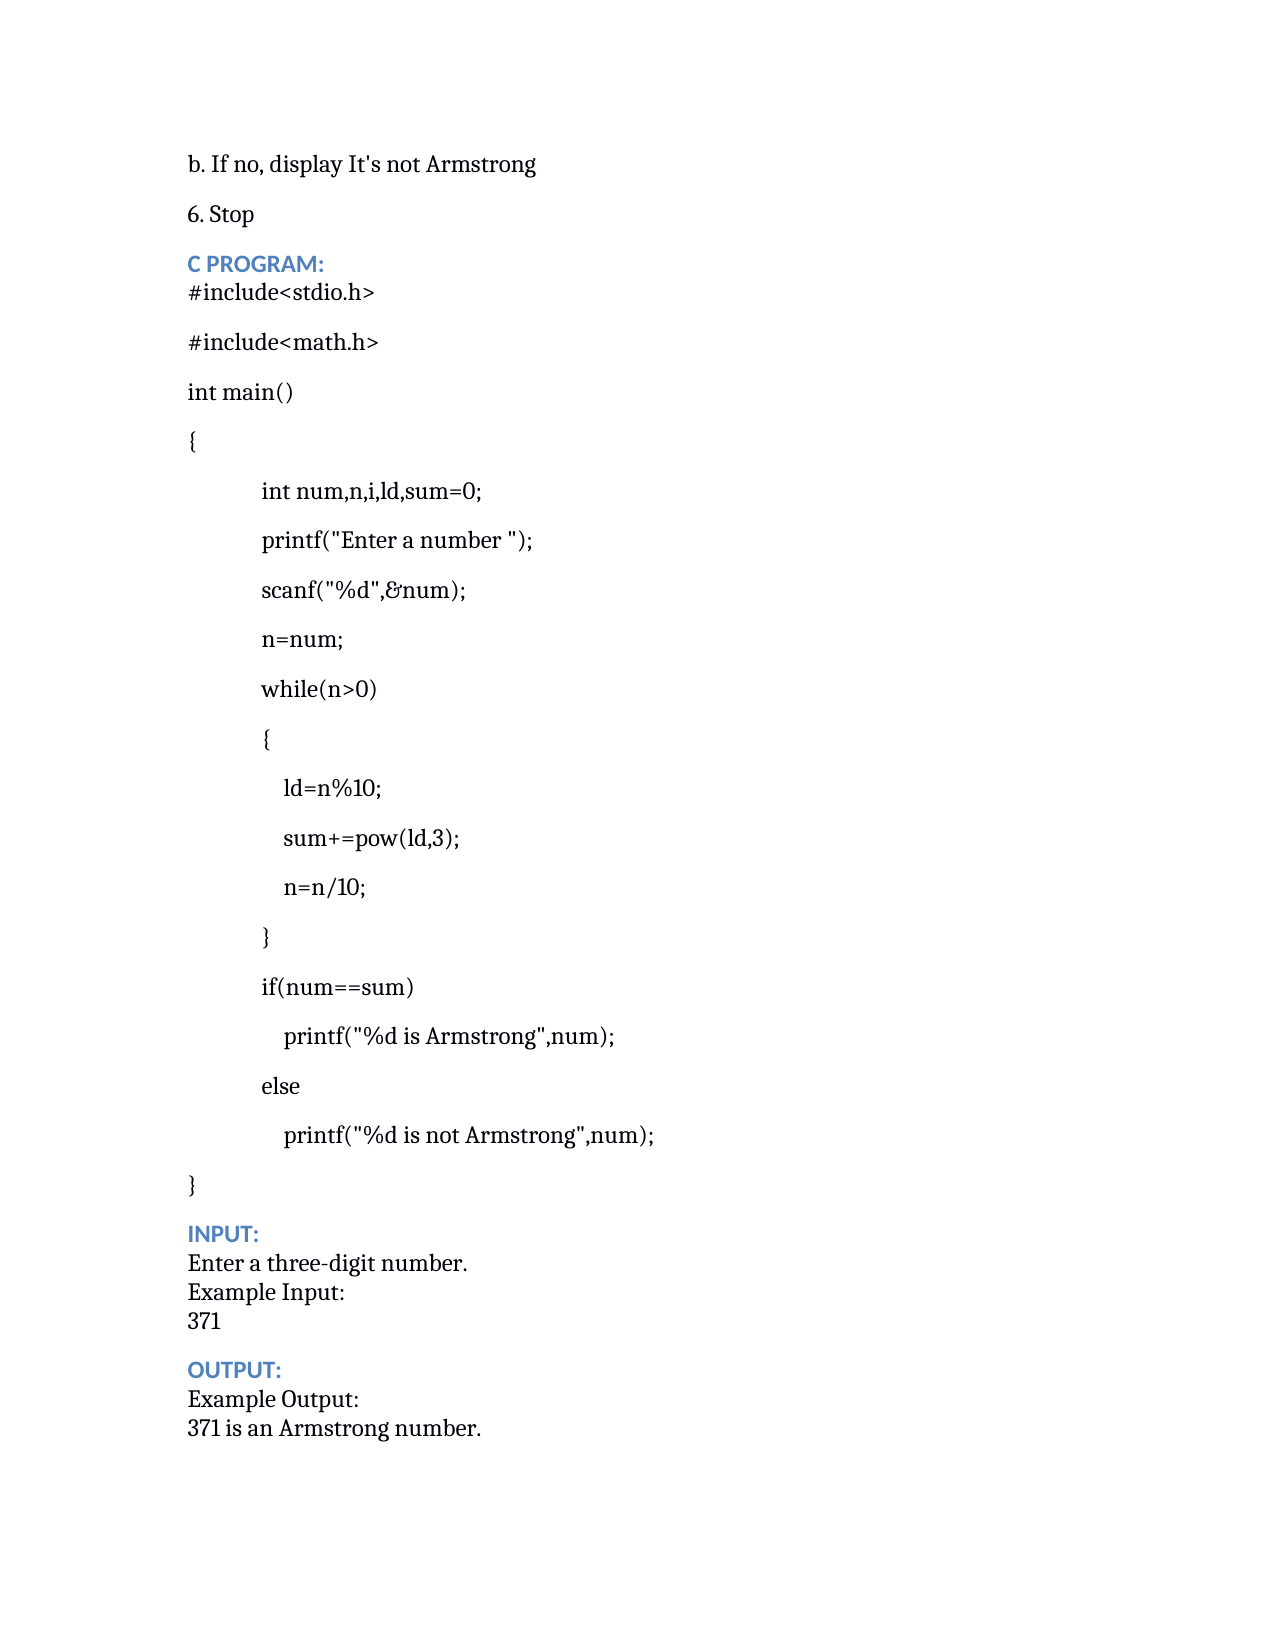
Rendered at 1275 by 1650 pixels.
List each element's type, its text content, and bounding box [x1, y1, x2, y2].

text { [187, 427, 1087, 455]
text ld=n%10; [187, 774, 1087, 802]
text b. If no, display It's not Armstrong [187, 150, 1087, 179]
text scanf("%d",&num); [187, 575, 1087, 604]
text int num,n,i,ld,sum=0; [187, 476, 1087, 505]
text sum+=pow(ld,3); [187, 823, 1087, 852]
text else [187, 1071, 1087, 1100]
text printf("%d is not Armstrong",num); [187, 1121, 1087, 1149]
text if(num==sum) [187, 972, 1087, 1001]
text #include<stdio.h> [187, 278, 1087, 307]
text int main() [187, 377, 1087, 406]
text } [187, 922, 1087, 951]
text n=n/10; [187, 873, 1087, 902]
text } [187, 1170, 1087, 1199]
text n=num; [187, 625, 1087, 654]
text INPUT: [187, 1220, 1087, 1249]
text OUTPUT: [187, 1356, 1087, 1384]
text printf("%d is Armstrong",num); [187, 1022, 1087, 1050]
text { [187, 724, 1087, 753]
text 6. Stop [187, 199, 1087, 228]
text Example Output: 371 is an Armstrong number. [187, 1384, 1087, 1442]
text while(n>0) [187, 674, 1087, 703]
text printf("Enter a number "); [187, 526, 1087, 554]
text C PROGRAM: [187, 249, 1087, 278]
text #include<math.h> [187, 327, 1087, 356]
text Enter a three-digit number. Example Input: 371 [187, 1249, 1087, 1335]
